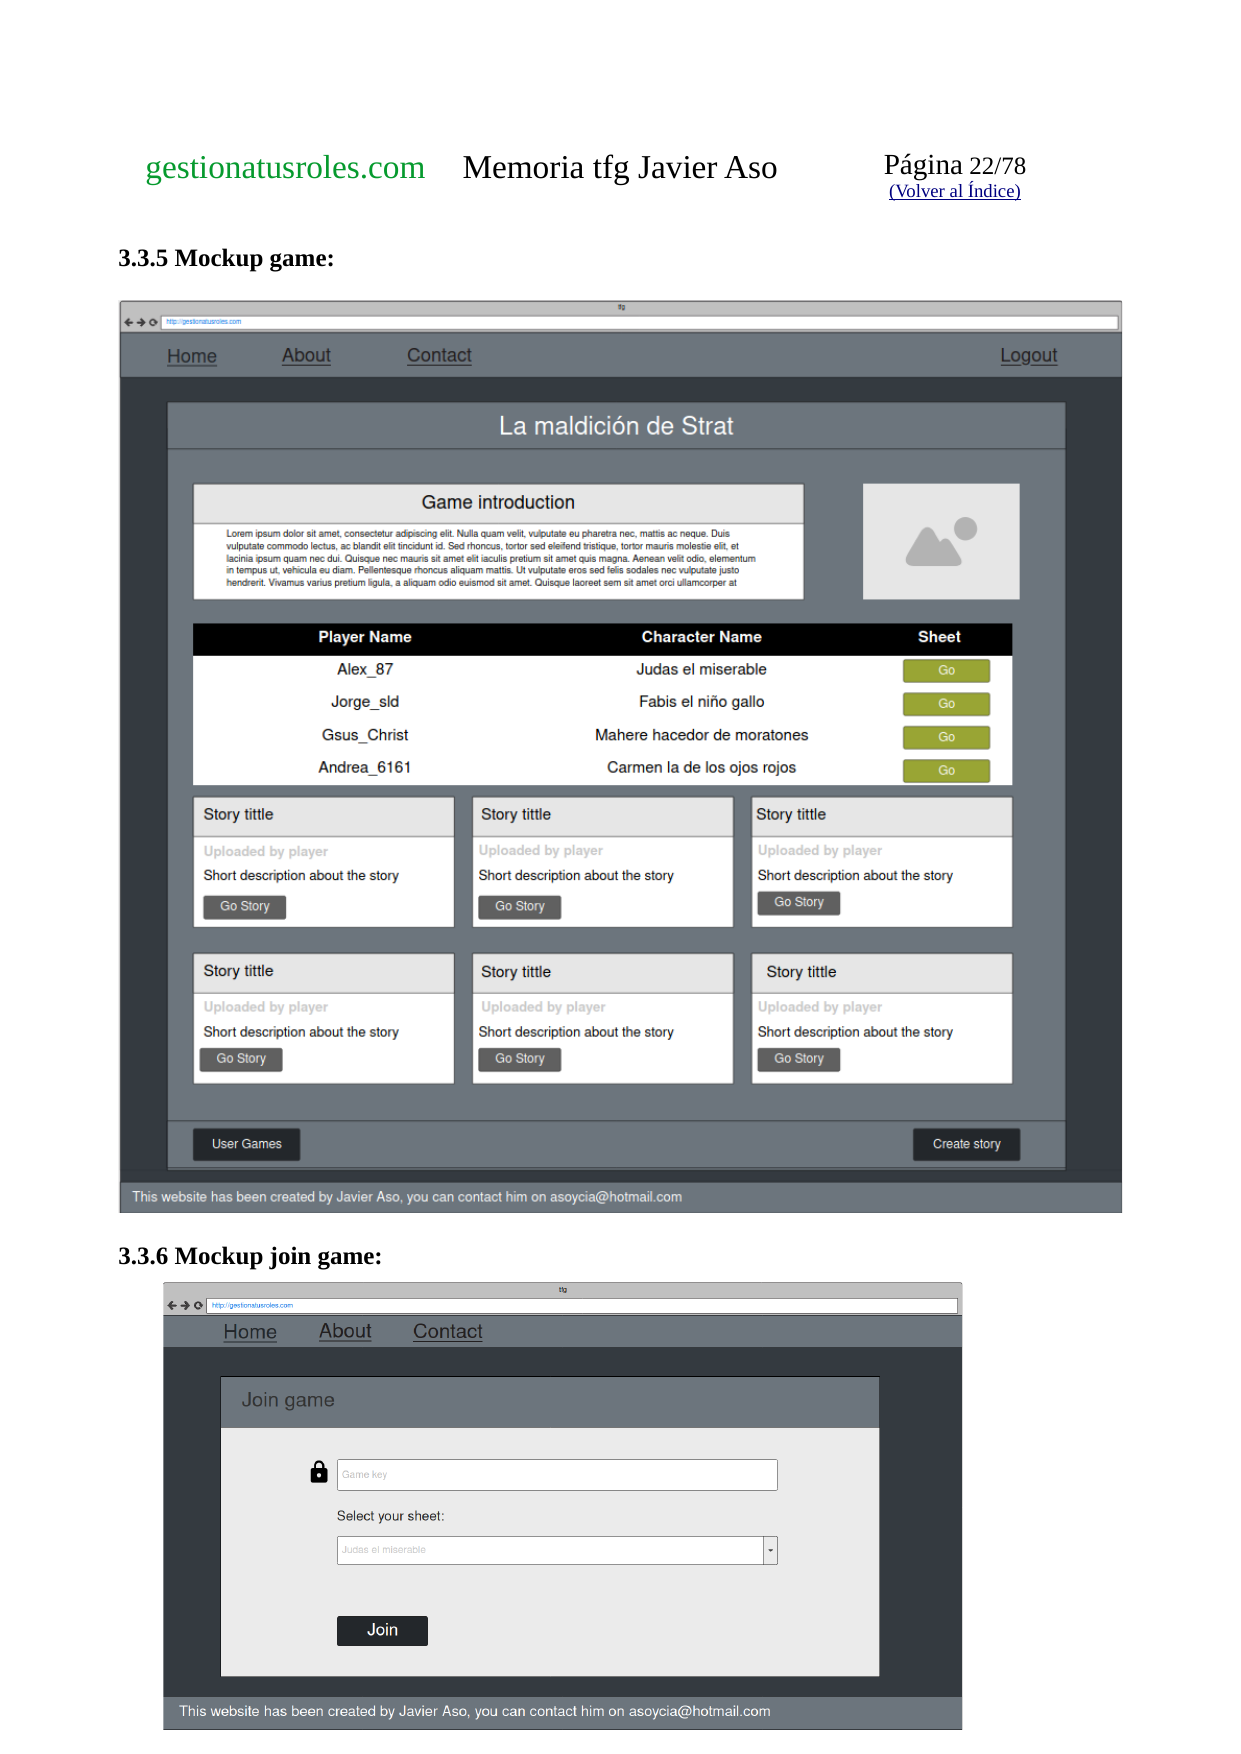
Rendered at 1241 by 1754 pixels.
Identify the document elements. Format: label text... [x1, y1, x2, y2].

text 3.3.5 Mockup game: [118, 243, 1122, 271]
table_header Página 22/78 (Volver al Índice) [788, 118, 1122, 214]
table_header Memoria tfg Javier Aso [453, 118, 787, 214]
text 3.3.6 Mockup join game: [118, 1241, 1122, 1270]
picture [118, 300, 1123, 1213]
picture [163, 1281, 963, 1730]
table_header gestionatusroles.com [118, 118, 453, 214]
